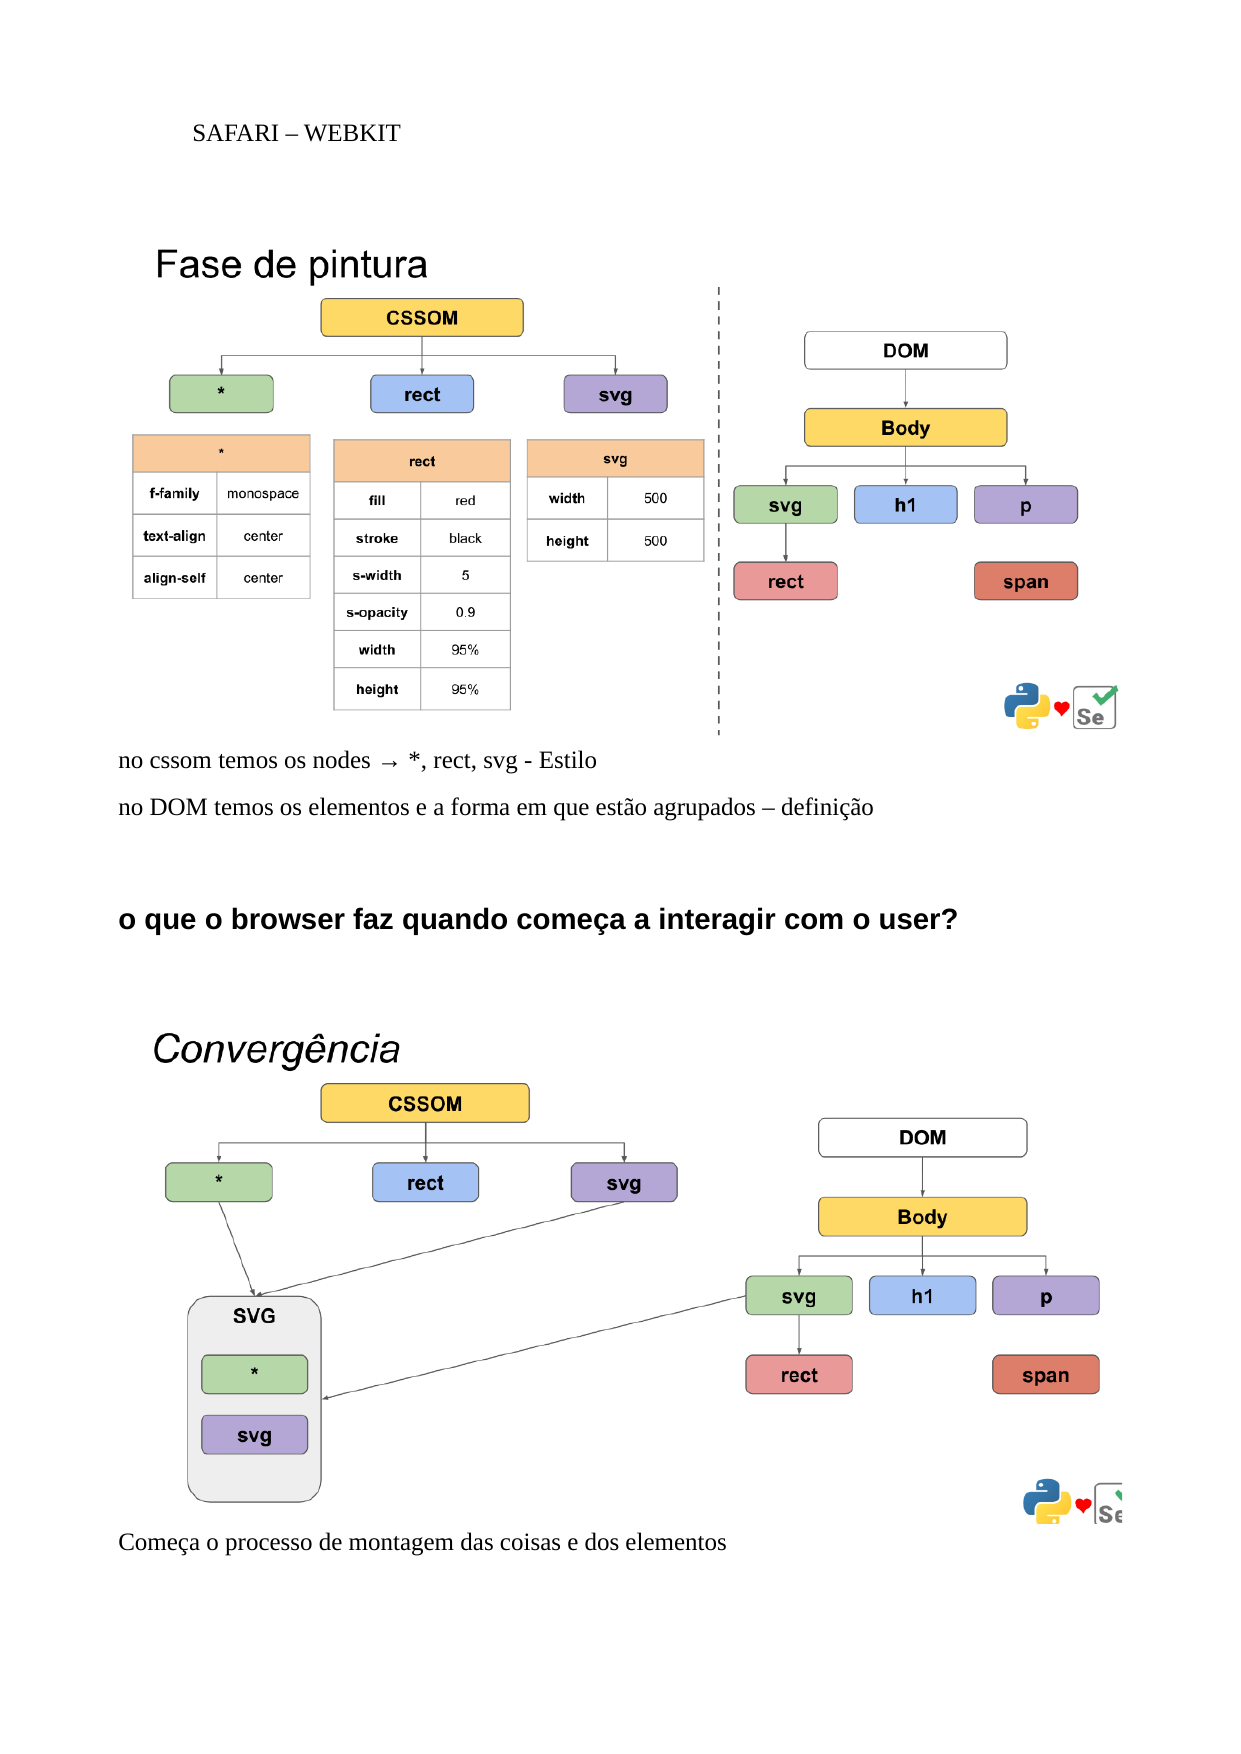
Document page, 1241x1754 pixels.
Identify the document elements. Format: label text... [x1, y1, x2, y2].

text no cssom temos os nodes → *, rect, svg - Estilo [118, 741, 1122, 774]
picture [118, 996, 1123, 1524]
text Começa o processo de montagem das coisas e dos elementos [118, 1524, 1122, 1556]
picture [118, 213, 1123, 741]
text no DOM temos os elementos e a forma em que estão agrupados – definição [118, 792, 1122, 821]
text SAFARI – WEBKIT [118, 118, 1122, 147]
subtitle o que o browser faz quando começa a interagir com o user? [118, 902, 1122, 936]
